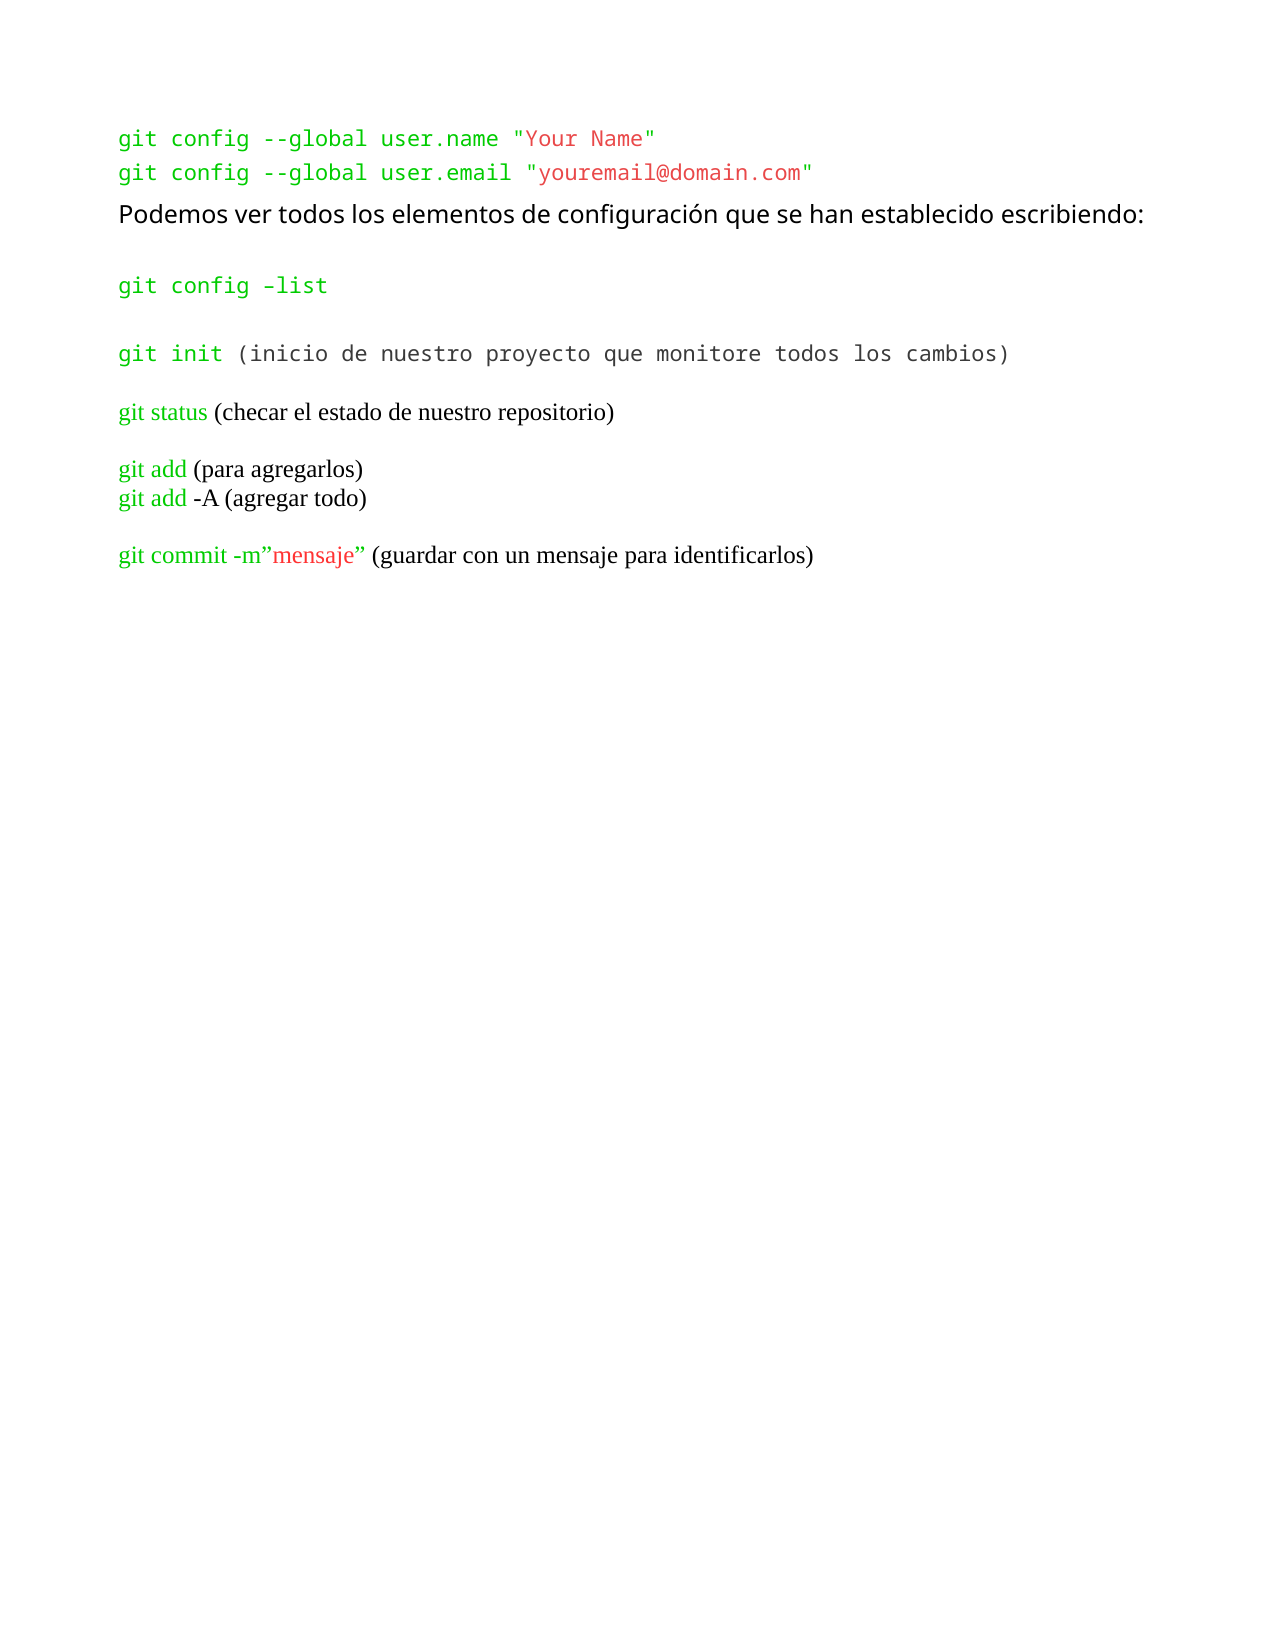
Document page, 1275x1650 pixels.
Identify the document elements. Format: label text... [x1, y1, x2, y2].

text git config --global user.name "Your Name" [118, 118, 1157, 152]
text Podemos ver todos los elementos de configuración que se han establecido escribiendo: [118, 187, 1157, 231]
text git add -A (agregar todo) [118, 483, 1157, 512]
text git config --global user.email "youremail@domain.com" [118, 152, 1157, 187]
text git config –list [118, 265, 1157, 299]
text git add (para agregarlos) [118, 454, 1157, 483]
text git status (checar el estado de nuestro repositorio) [118, 397, 1157, 426]
text git commit -m”mensaje” (guardar con un mensaje para identificarlos) [118, 541, 1157, 569]
text git init (inicio de nuestro proyecto que monitore todos los cambios) [118, 334, 1157, 368]
